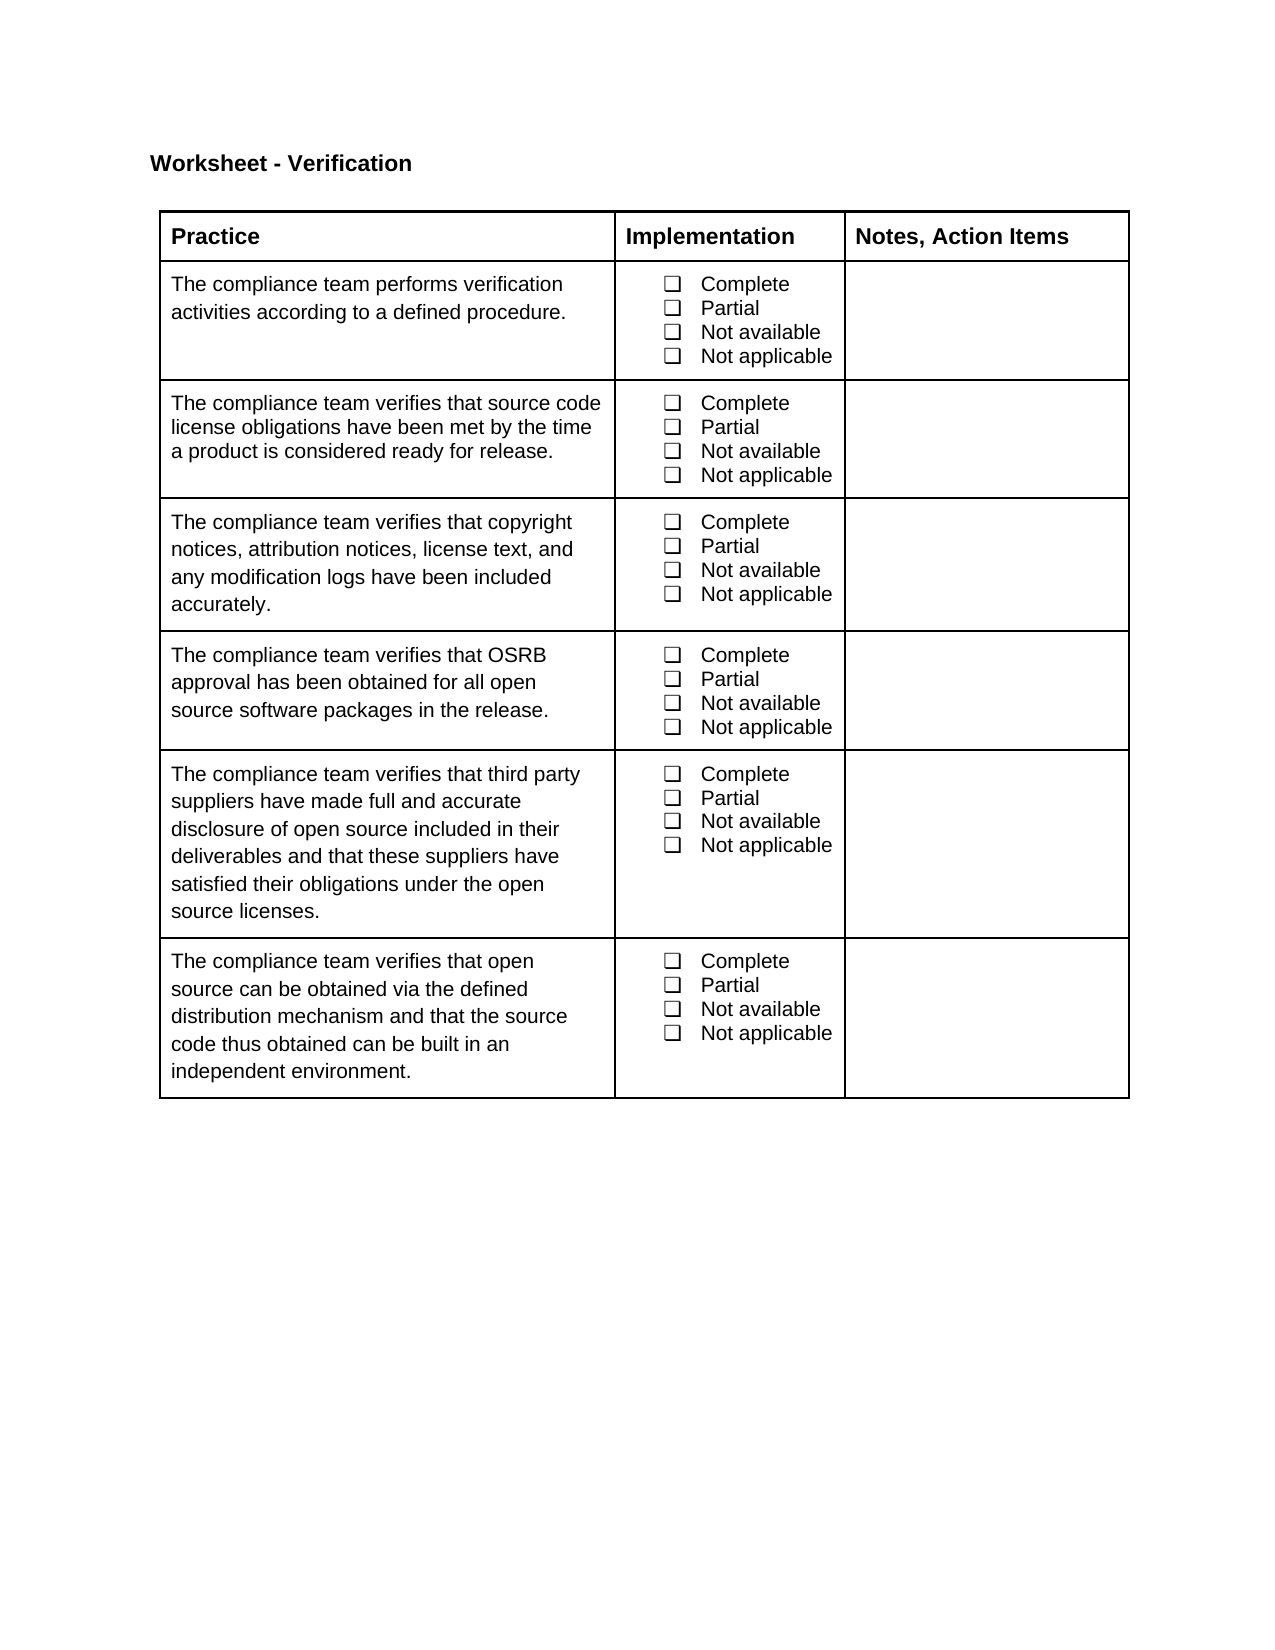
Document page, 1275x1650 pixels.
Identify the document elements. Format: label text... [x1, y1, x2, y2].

table_cell Complete Partial Not available Not applicable [616, 632, 844, 749]
table_cell The compliance team verifies that OSRB approval has been obtained for all open source software packages in the release. [161, 632, 614, 749]
table_cell [846, 381, 1128, 497]
table_cell [846, 499, 1128, 630]
table_cell Complete Partial Not available Not applicable [616, 751, 844, 937]
table_cell Complete Partial Not available Not applicable [616, 262, 844, 378]
table_cell The compliance team verifies that open source can be obtained via the defined distribution mechanism and that the source code thus obtained can be built in an independent environment. [161, 939, 614, 1097]
table_cell The compliance team verifies that third party suppliers have made full and accurate disclosure of open source included in their deliverables and that these suppliers have satisfied their obligations under the open source licenses. [161, 751, 614, 937]
table_cell Complete Partial Not available Not applicable [616, 939, 844, 1097]
table_header Practice [161, 213, 614, 260]
table_cell Complete Partial Not available Not applicable [616, 381, 844, 497]
table_cell The compliance team performs verification activities according to a defined procedure. [161, 262, 614, 378]
table_cell [846, 632, 1128, 749]
table_cell Complete Partial Not available Not applicable [616, 499, 844, 630]
table_cell The compliance team verifies that copyright notices, attribution notices, license text, and any modification logs have been included accurately. [161, 499, 614, 630]
table_cell The compliance team verifies that source code license obligations have been met by the time a product is considered ready for release. [161, 381, 614, 497]
text Worksheet - Verification [150, 150, 1125, 176]
table_cell [846, 262, 1128, 378]
table_cell [846, 751, 1128, 937]
table_cell [846, 939, 1128, 1097]
table_header Implementation [616, 213, 844, 260]
table_header Notes, Action Items [846, 213, 1128, 260]
